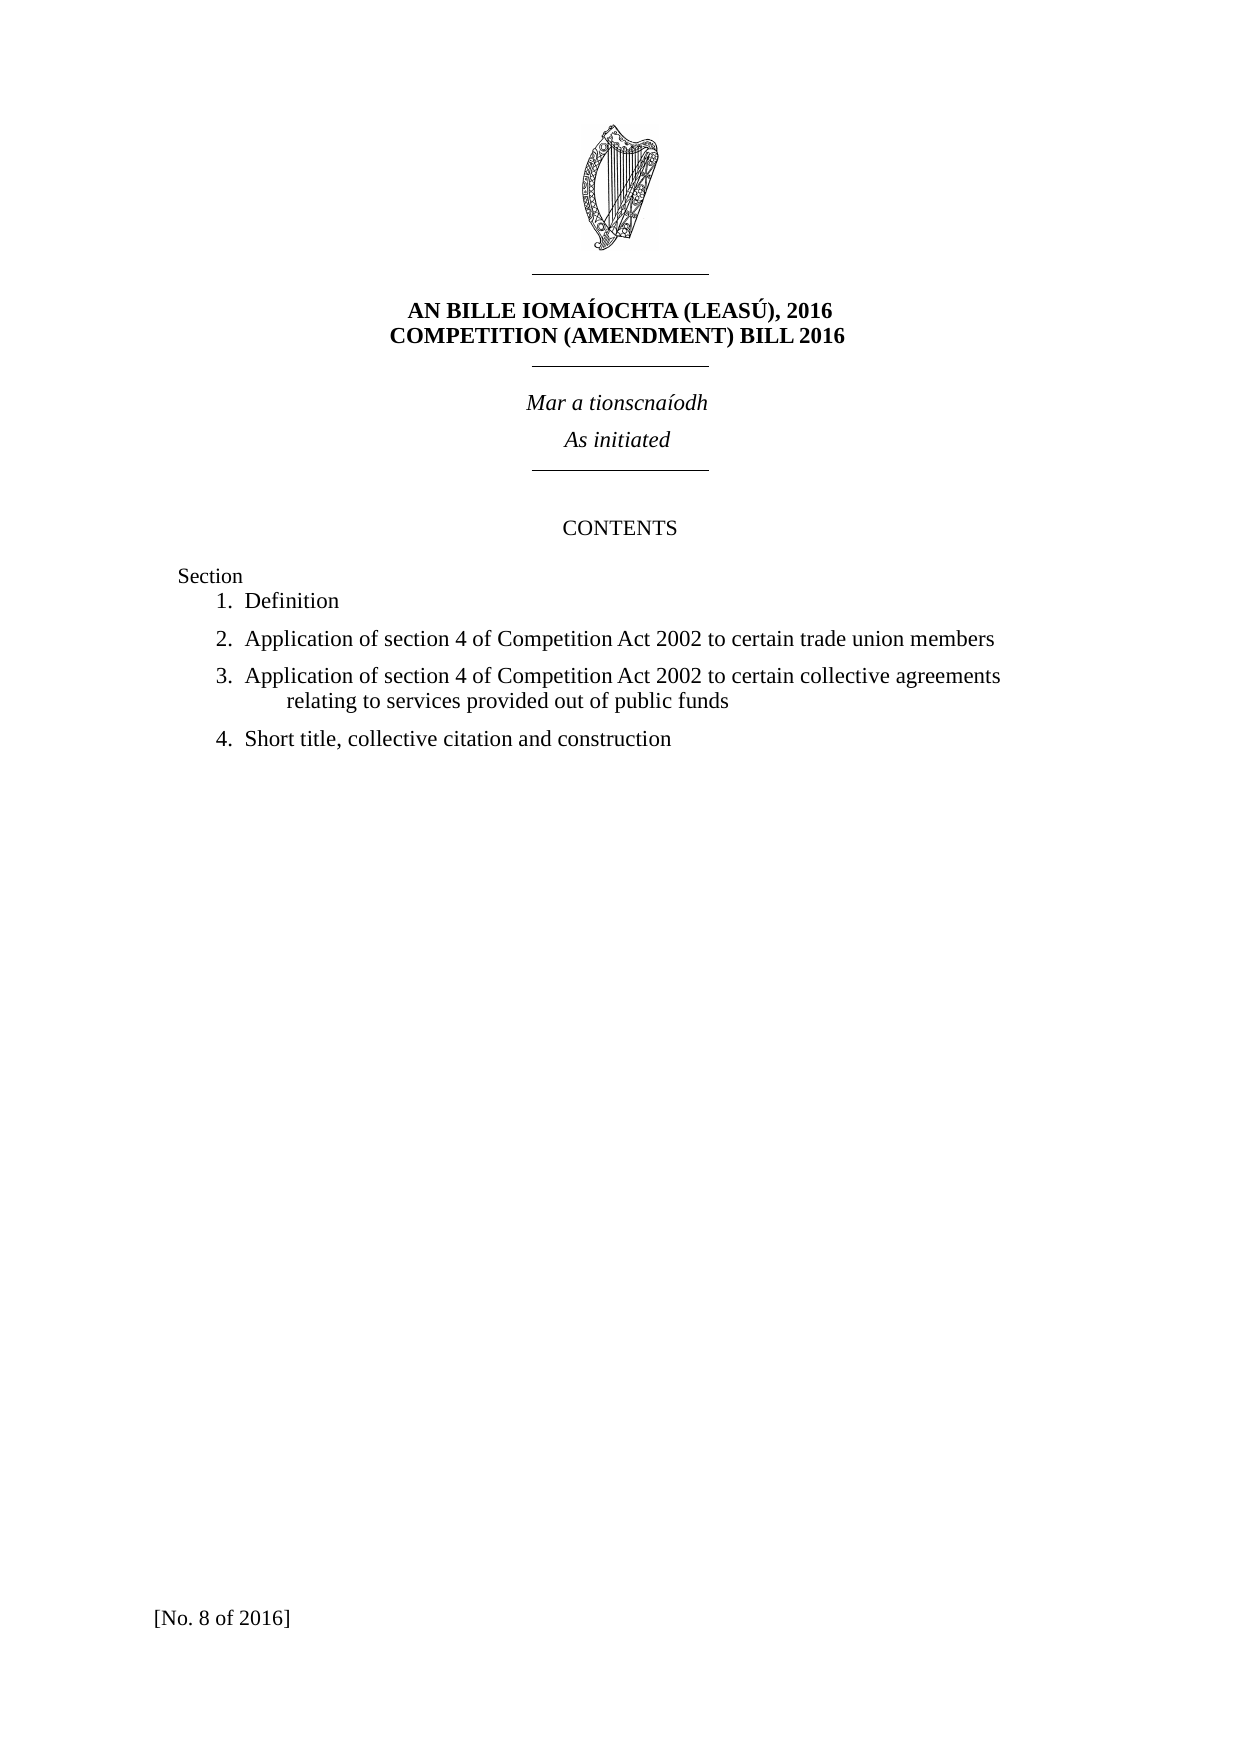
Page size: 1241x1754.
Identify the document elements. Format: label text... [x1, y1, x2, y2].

text 4. Short title, collective citation and construction [216, 726, 1063, 751]
text 2. Application of section 4 of Competition Act 2002 to certain trade union members [216, 626, 1063, 651]
text Mar a tionscnaíodh [177, 389, 1063, 415]
text 1. Definition [216, 588, 1063, 614]
text 3. Application of section 4 of Competition Act 2002 to certain collective agreements relating to services provided out of public funds [216, 663, 1063, 714]
text Section [177, 564, 1063, 588]
text CONTENTS [177, 516, 1063, 540]
title AN BILLE IOMAÍOCHTA (LEASÚ), 2016 [177, 297, 1063, 323]
title Competition (Amendment) Bill 2016 [177, 323, 1063, 348]
picture [295, 117, 945, 257]
text As initiated [177, 427, 1063, 452]
